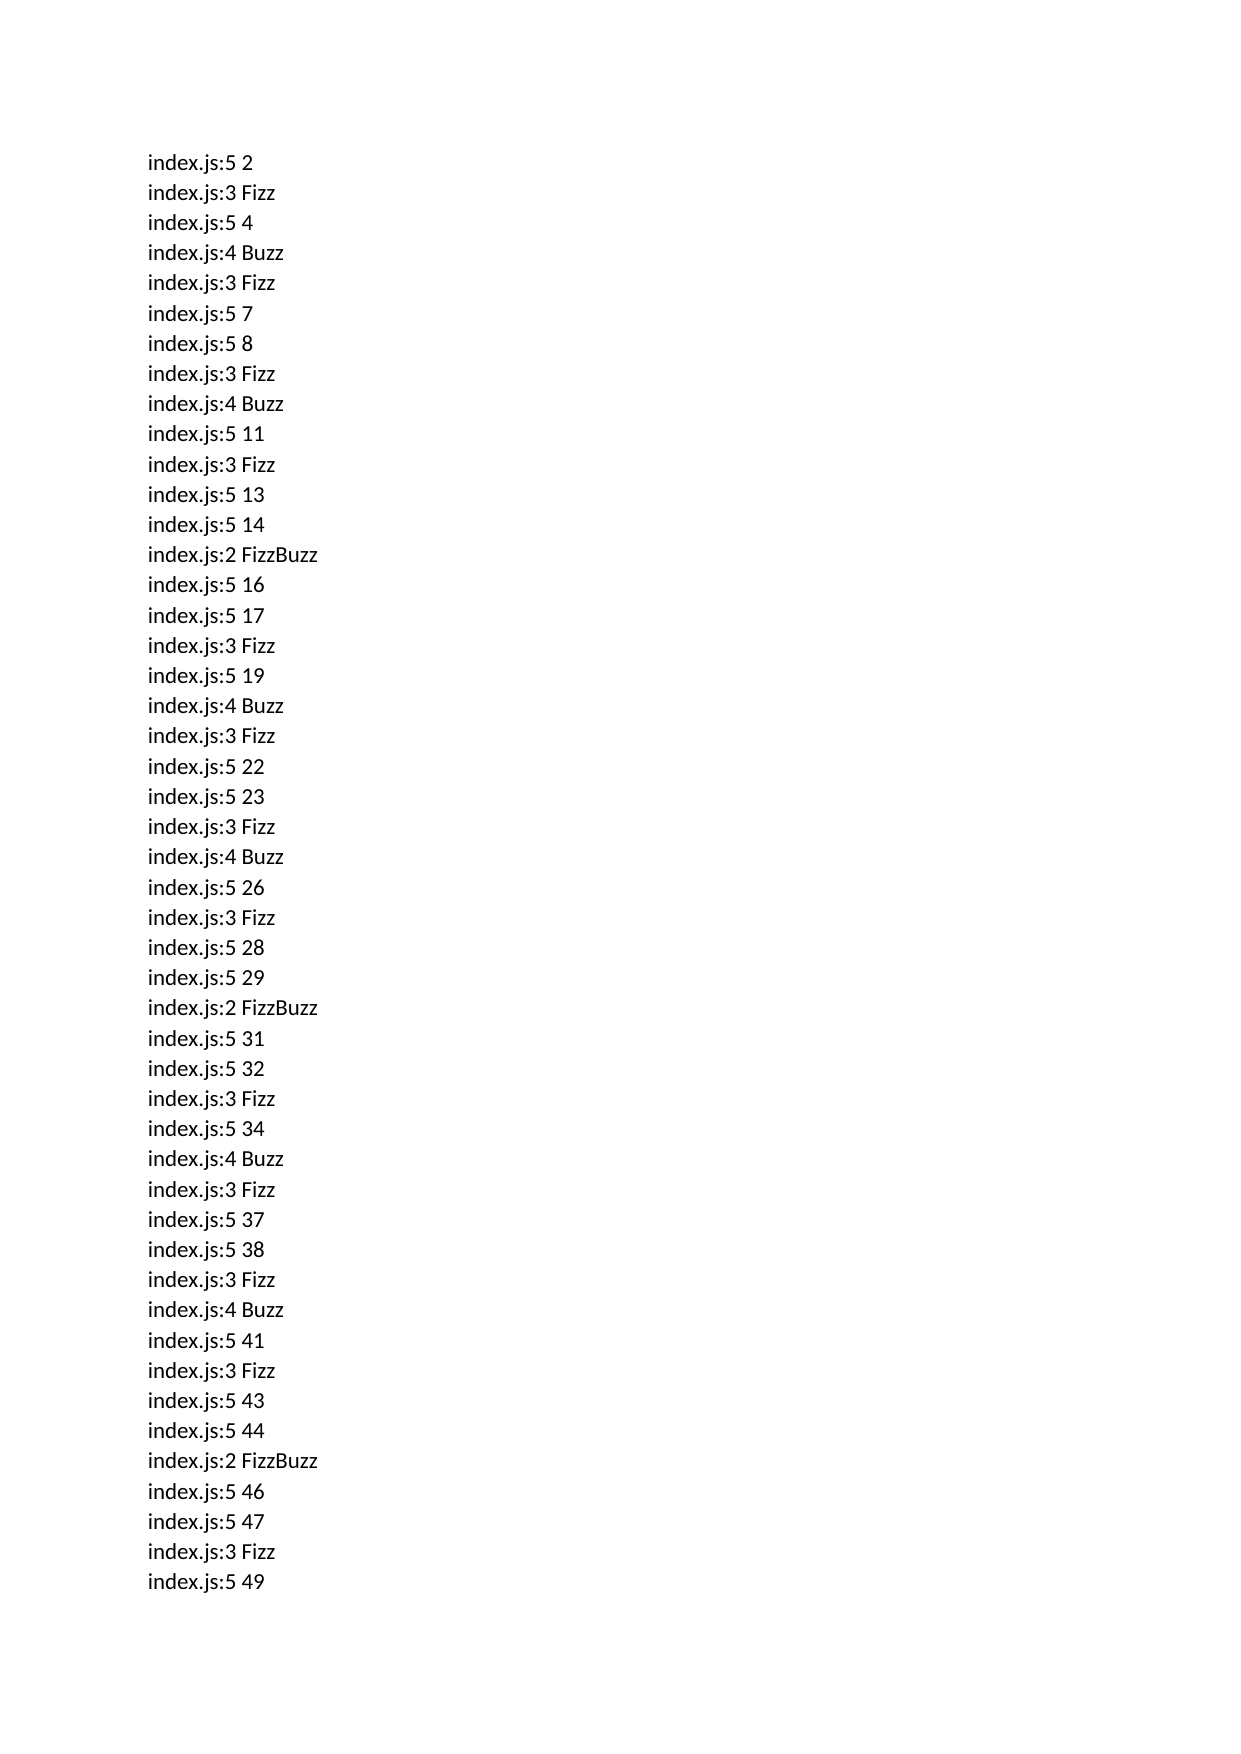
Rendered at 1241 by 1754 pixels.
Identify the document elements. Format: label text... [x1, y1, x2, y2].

text index.js:5 2 index.js:3 Fizz index.js:5 4 index.js:4 Buzz index.js:3 Fizz index.js:5 7 index.js:5 8 index.js:3 Fizz index.js:4 Buzz index.js:5 11 index.js:3 Fizz index.js:5 13 index.js:5 14 index.js:2 FizzBuzz index.js:5 16 index.js:5 17 index.js:3 Fizz index.js:5 19 index.js:4 Buzz index.js:3 Fizz index.js:5 22 index.js:5 23 index.js:3 Fizz index.js:4 Buzz index.js:5 26 index.js:3 Fizz index.js:5 28 index.js:5 29 index.js:2 FizzBuzz index.js:5 31 index.js:5 32 index.js:3 Fizz index.js:5 34 index.js:4 Buzz index.js:3 Fizz index.js:5 37 index.js:5 38 index.js:3 Fizz index.js:4 Buzz index.js:5 41 index.js:3 Fizz index.js:5 43 index.js:5 44 index.js:2 FizzBuzz index.js:5 46 index.js:5 47 index.js:3 Fizz index.js:5 49 [148, 148, 1093, 1595]
